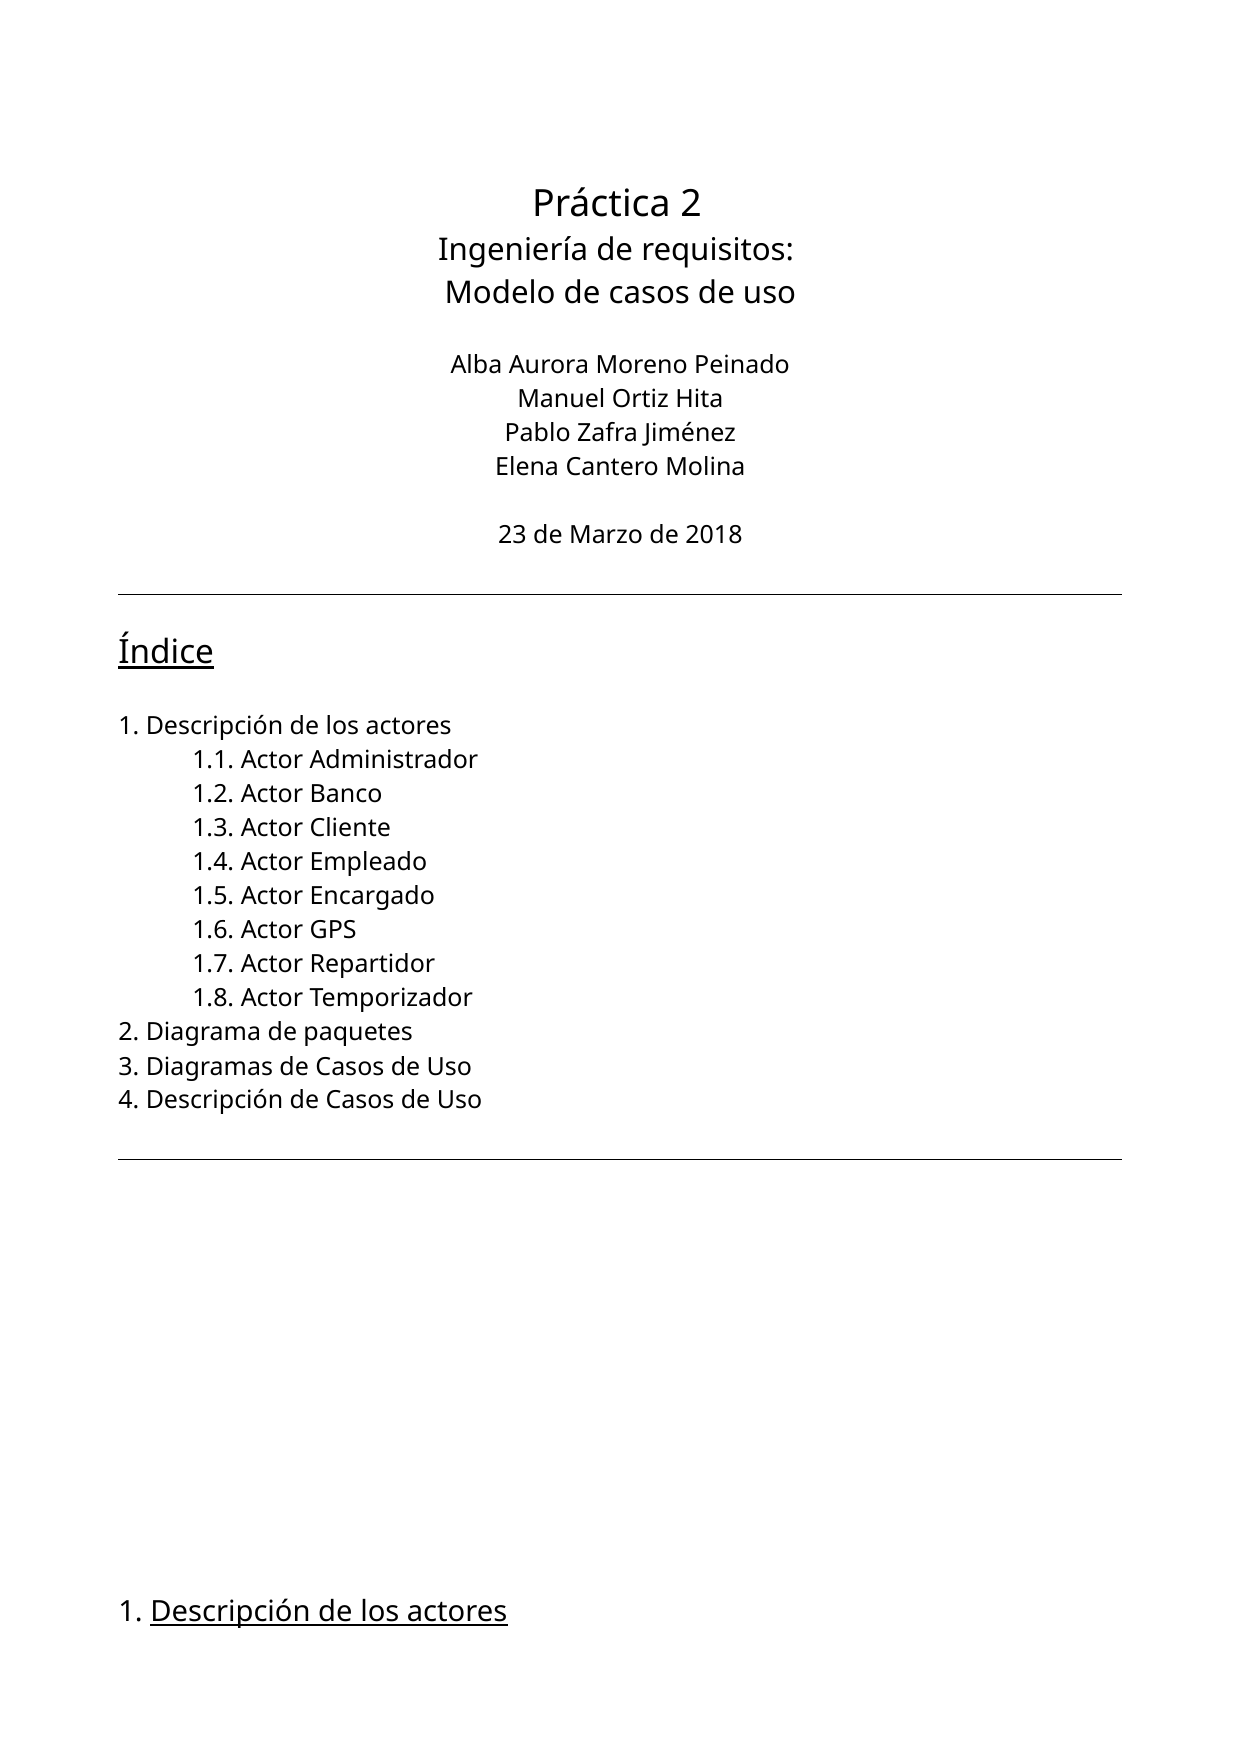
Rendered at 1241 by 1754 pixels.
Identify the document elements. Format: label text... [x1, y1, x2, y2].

text 1.7. Actor Repartidor [118, 946, 1122, 980]
text Ingeniería de requisitos: [118, 227, 1122, 270]
text 1.6. Actor GPS [118, 912, 1122, 946]
text 1.1. Actor Administrador [118, 742, 1122, 776]
text 1. Descripción de los actores [118, 1590, 1122, 1630]
text 1. Descripción de los actores [118, 707, 1122, 742]
text 3. Diagramas de Casos de Uso [118, 1048, 1122, 1082]
text Alba Aurora Moreno Peinado [118, 347, 1122, 381]
text Modelo de casos de uso [118, 270, 1122, 313]
text 4. Descripción de Casos de Uso [118, 1082, 1122, 1116]
text 1.8. Actor Temporizador [118, 980, 1122, 1014]
text 23 de Marzo de 2018 [118, 517, 1122, 551]
text 1.3. Actor Cliente [118, 810, 1122, 844]
text 1.2. Actor Banco [118, 776, 1122, 810]
text Índice [118, 628, 1122, 673]
text 1.5. Actor Encargado [118, 878, 1122, 912]
text Manuel Ortiz Hita [118, 381, 1122, 415]
text Elena Cantero Molina [118, 449, 1122, 483]
text 1.4. Actor Empleado [118, 844, 1122, 878]
text Práctica 2 [118, 176, 1122, 227]
text 2. Diagrama de paquetes [118, 1014, 1122, 1048]
text Pablo Zafra Jiménez [118, 415, 1122, 449]
